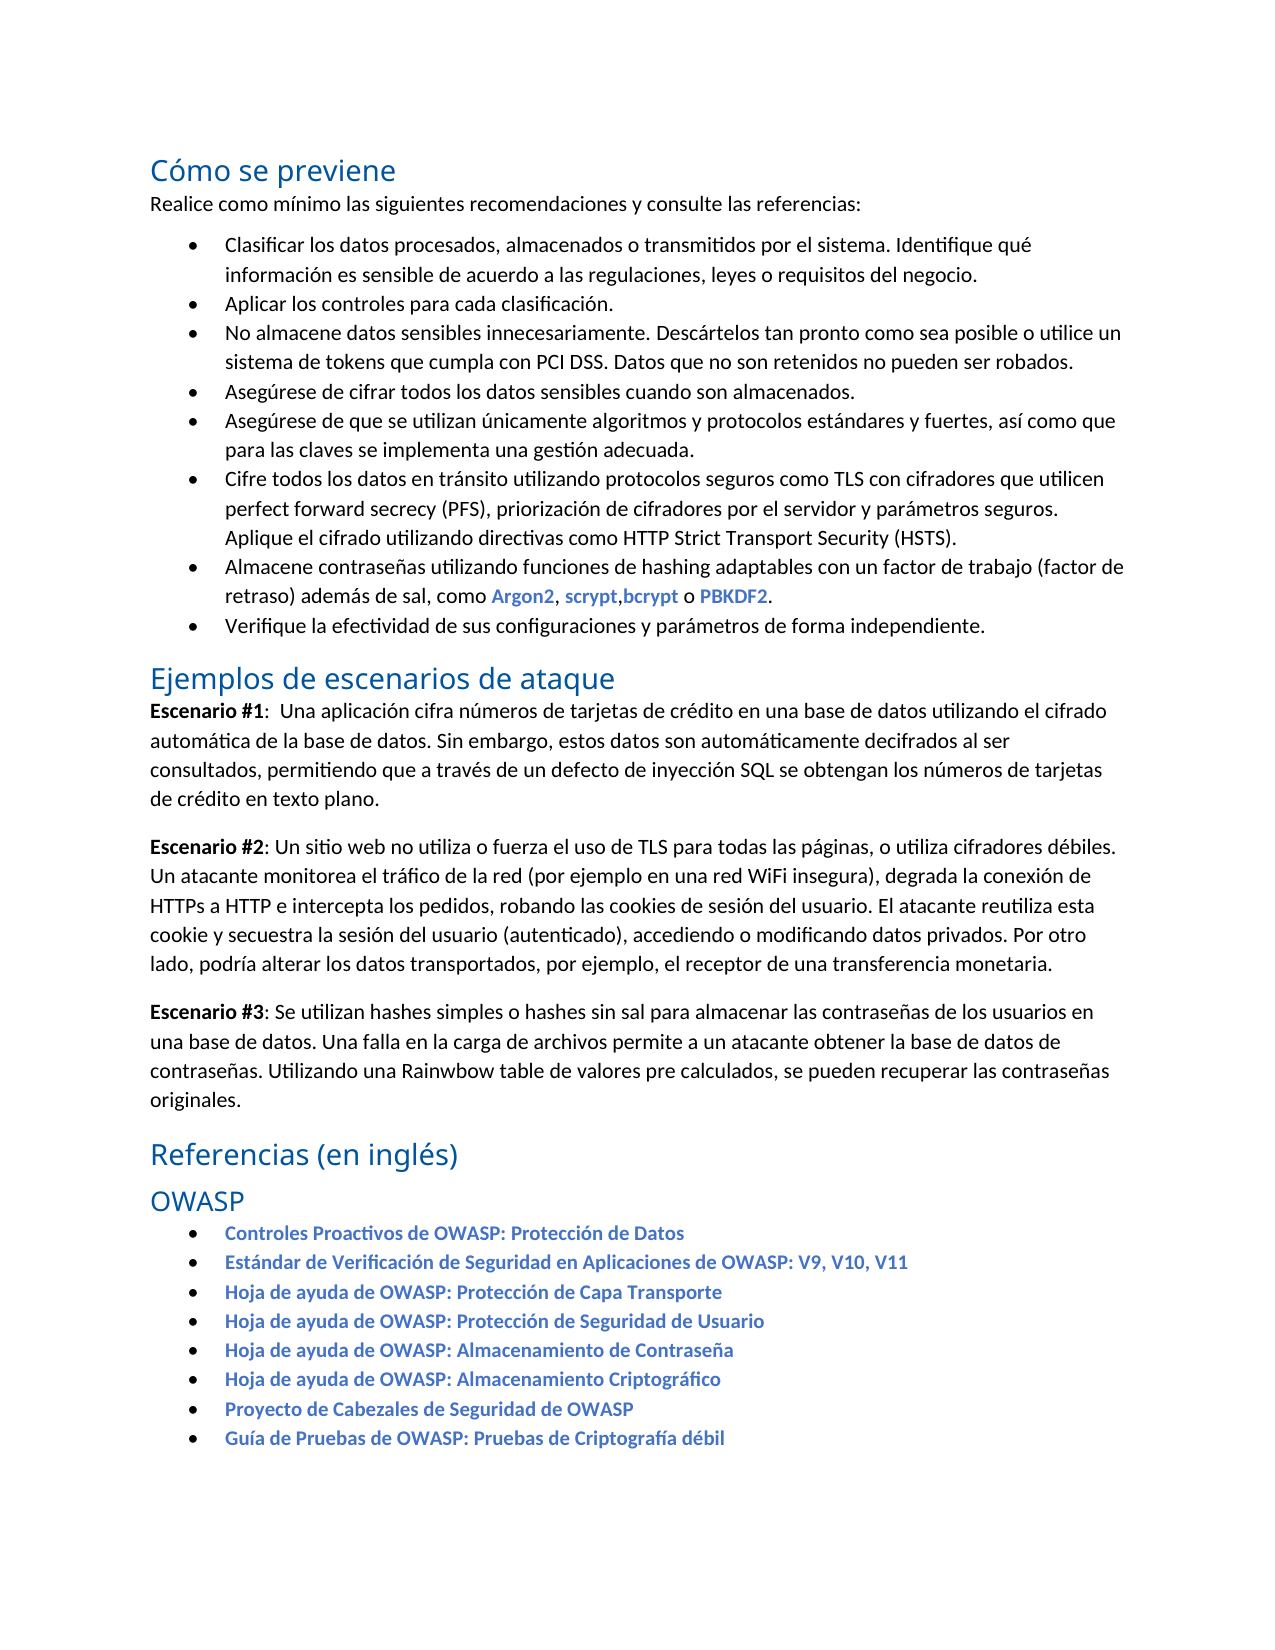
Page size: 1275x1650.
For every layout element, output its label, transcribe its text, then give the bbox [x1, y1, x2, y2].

list Hoja de ayuda de OWASP: Protección de Capa Transporte [187, 1278, 1125, 1304]
text Escenario #3: Se utilizan hashes simples o hashes sin sal para almacenar las contraseñas de los usuarios en una base de datos. Una falla en la carga de archivos permite a un atacante obtener la base de datos de contraseñas. Utilizando una Rainwbow table de valores pre calculados, se pueden recuperar las contraseñas originales. [150, 998, 1125, 1113]
list Clasificar los datos procesados, almacenados o transmitidos por el sistema. Identifique qué información es sensible de acuerdo a las regulaciones, leyes o requisitos del negocio. [187, 231, 1125, 287]
list Asegúrese de cifrar todos los datos sensibles cuando son almacenados. [187, 378, 1125, 404]
list Asegúrese de que se utilizan únicamente algoritmos y protocolos estándares y fuertes, así como que para las claves se implementa una gestión adecuada. [187, 407, 1125, 463]
subtitle Cómo se previene [150, 150, 1125, 190]
list Hoja de ayuda de OWASP: Almacenamiento de Contraseña [187, 1336, 1125, 1363]
text Escenario #1: Una aplicación cifra números de tarjetas de crédito en una base de datos utilizando el cifrado automática de la base de datos. Sin embargo, estos datos son automáticamente decifrados al ser consultados, permitiendo que a través de un defecto de inyección SQL se obtengan los números de tarjetas de crédito en texto plano. [150, 698, 1125, 812]
subtitle Ejemplos de escenarios de ataque [150, 658, 1125, 698]
list Cifre todos los datos en tránsito utilizando protocolos seguros como TLS con cifradores que utilicen perfect forward secrecy (PFS), priorización de cifradores por el servidor y parámetros seguros. Aplique el cifrado utilizando directivas como HTTP Strict Transport Security (HSTS). [187, 466, 1125, 551]
list Aplicar los controles para cada clasificación. [187, 290, 1125, 317]
subtitle OWASP [150, 1182, 1125, 1219]
list Controles Proactivos de OWASP: Protección de Datos [187, 1219, 1125, 1246]
list No almacene datos sensibles innecesariamente. Descártelos tan pronto como sea posible o utilice un sistema de tokens que cumpla con PCI DSS. Datos que no son retenidos no pueden ser robados. [187, 319, 1125, 375]
text Realice como mínimo las siguientes recomendaciones y consulte las referencias: [150, 190, 1125, 216]
list Estándar de Verificación de Seguridad en Aplicaciones de OWASP: V9, V10, V11 [187, 1248, 1125, 1275]
list Proyecto de Cabezales de Seguridad de OWASP [187, 1395, 1125, 1422]
list Hoja de ayuda de OWASP: Protección de Seguridad de Usuario [187, 1307, 1125, 1334]
list Guía de Pruebas de OWASP: Pruebas de Criptografía débil [187, 1424, 1125, 1451]
subtitle Referencias (en inglés) [150, 1134, 1125, 1174]
list Almacene contraseñas utilizando funciones de hashing adaptables con un factor de trabajo (factor de retraso) además de sal, como Argon2, scrypt,bcrypt o PBKDF2. [187, 553, 1125, 609]
list Hoja de ayuda de OWASP: Almacenamiento Criptográfico [187, 1366, 1125, 1392]
list Verifique la efectividad de sus configuraciones y parámetros de forma independiente. [187, 612, 1125, 639]
text Escenario #2: Un sitio web no utiliza o fuerza el uso de TLS para todas las páginas, o utiliza cifradores débiles. Un atacante monitorea el tráfico de la red (por ejemplo en una red WiFi insegura), degrada la conexión de HTTPs a HTTP e intercepta los pedidos, robando las cookies de sesión del usuario. El atacante reutiliza esta cookie y secuestra la sesión del usuario (autenticado), accediendo o modificando datos privados. Por otro lado, podría alterar los datos transportados, por ejemplo, el receptor de una transferencia monetaria. [150, 833, 1125, 977]
